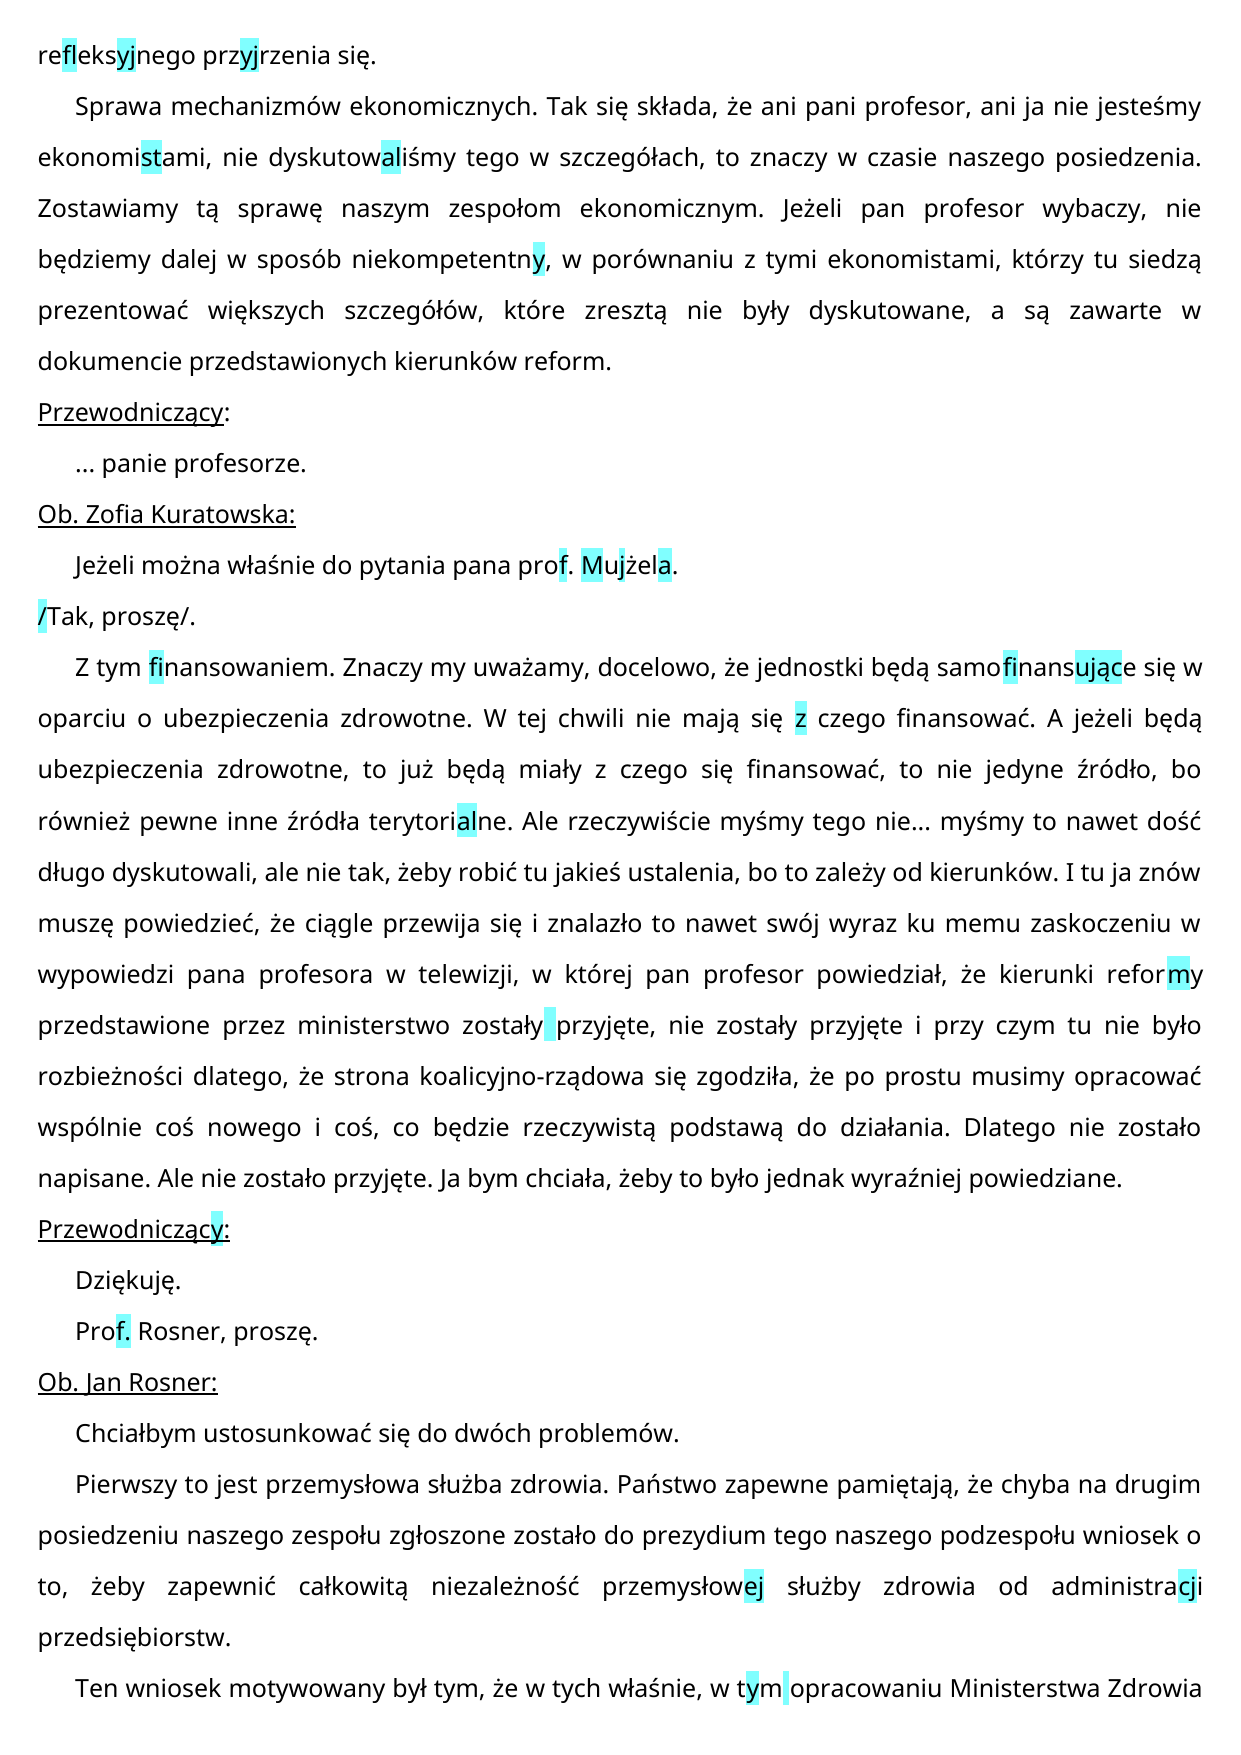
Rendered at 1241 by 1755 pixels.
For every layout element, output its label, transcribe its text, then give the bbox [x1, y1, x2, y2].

text Sprawa mechanizmów ekonomicznych. Tak się składa, że ani pani profesor, ani ja nie jesteśmy ekonomistami, nie dyskutowaliśmy tego w szczegółach, to znaczy w czasie naszego posiedzenia. Zostawiamy tą sprawę naszym zespołom ekonomicznym. Jeżeli pan profesor wybaczy, nie będziemy dalej w sposób niekompetentny, w porównaniu z tymi ekonomistami, którzy tu siedzą prezentować większych szczegółów, które zresztą nie były dyskutowane, a są zawarte w dokumencie przedstawionych kierunków reform. [37, 88, 1203, 378]
text Z tym finansowaniem. Znaczy my uważamy, docelowo, że jednostki będą samofinansujące się w oparciu o ubezpieczenia zdrowotne. W tej chwili nie mają się z czego finansować. A jeżeli będą ubezpieczenia zdrowotne, to już będą miały z czego się finansować, to nie jedyne źródło, bo również pewne inne źródła terytorialne. Ale rzeczywiście myśmy tego nie... myśmy to nawet dość długo dyskutowali, ale nie tak, żeby robić tu jakieś ustalenia, bo to zależy od kierunków. I tu ja znów muszę powiedzieć, że ciągle przewija się i znalazło to nawet swój wyraz ku memu zaskoczeniu w wypowiedzi pana profesora w telewizji, w której pan profesor powiedział, że kierunki reformy przedstawione przez ministerstwo zostały przyjęte, nie zostały przyjęte i przy czym tu nie było rozbieżności dlatego, że strona koalicyjno-rządowa się zgodziła, że po prostu musimy opracować wspólnie coś nowego i coś, co będzie rzeczywistą podstawą do działania. Dlatego nie zostało napisane. Ale nie zostało przyjęte. Ja bym chciała, żeby to było jednak wyraźniej powiedziane. [37, 650, 1203, 1194]
text Ten wniosek motywowany był tym, że w tych właśnie, w tym opracowaniu Ministerstwa Zdrowia [37, 1671, 1203, 1705]
text Pierwszy to jest przemysłowa służba zdrowia. Państwo zapewne pamiętają, że chyba na drugim posiedzeniu naszego zespołu zgłoszone zostało do prezydium tego naszego podzespołu wniosek o to, żeby zapewnić całkowitą niezależność przemysłowej służby zdrowia od administracji przedsiębiorstw. [37, 1467, 1203, 1654]
text Przewodniczący: [37, 1211, 1203, 1246]
text Przewodniczący: [37, 395, 1203, 429]
text Prof. Rosner, proszę. [37, 1313, 1203, 1348]
text Chciałbym ustosunkować się do dwóch problemów. [37, 1416, 1203, 1450]
text ... panie profesorze. [37, 446, 1203, 480]
text Ob. Jan Rosner: [37, 1364, 1203, 1399]
text Jeżeli można właśnie do pytania pana prof. Mujżela. [37, 548, 1203, 582]
text Ob. Zofia Kuratowska: [37, 497, 1203, 531]
text refleksyjnego przyjrzenia się. [37, 37, 1203, 72]
text Dziękuję. [37, 1262, 1203, 1297]
text /Tak, proszę/. [37, 599, 1203, 633]
